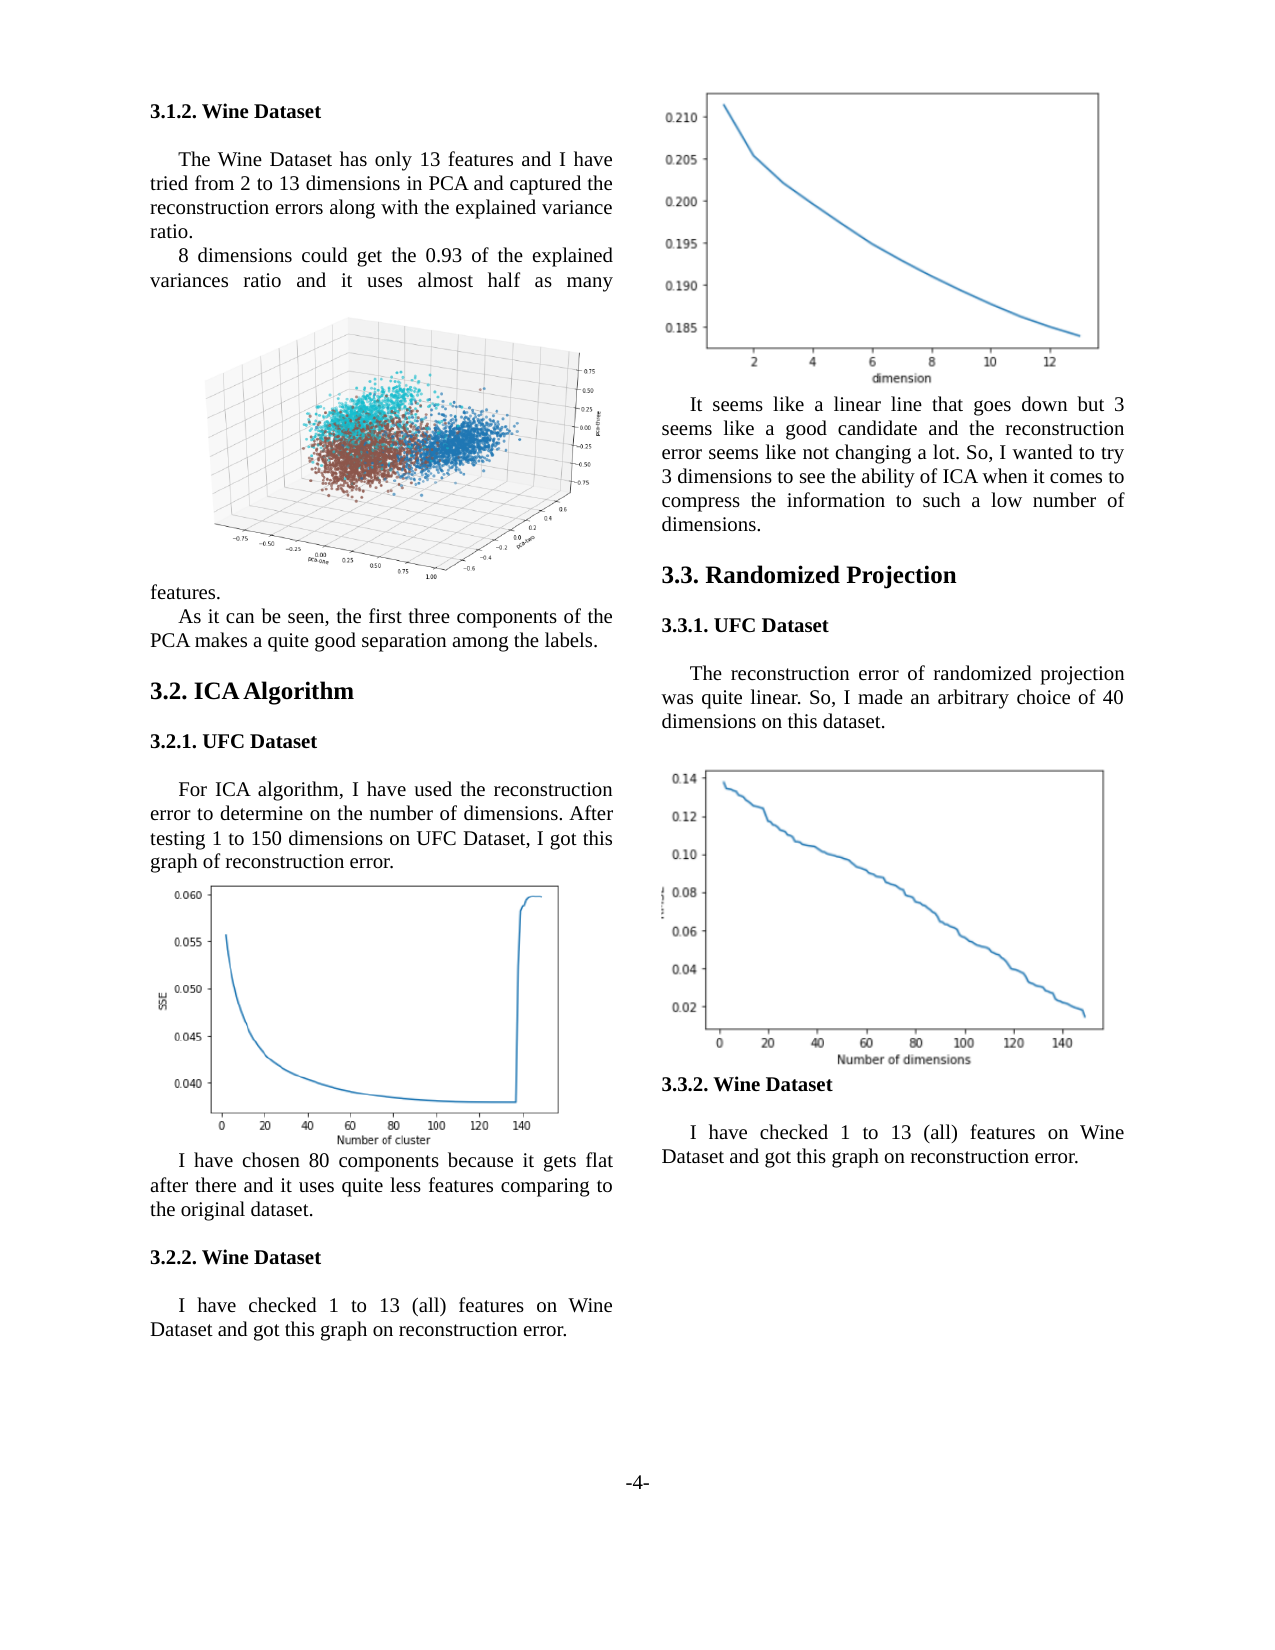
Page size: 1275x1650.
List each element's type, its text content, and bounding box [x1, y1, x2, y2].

text The reconstruction error of randomized projection was quite linear. So, I made an arbitrary choice of 40 dimensions on this dataset. [661, 661, 1125, 733]
subtitle 3.3. Randomized Projection [661, 560, 1125, 589]
text It seems like a linear line that goes down but 3 seems like a good candidate and the reconstruction error seems like not changing a lot. So, I wanted to try 3 dimensions to see the ability of ICA when it comes to compress the information to such a low number of dimensions. [661, 392, 1125, 536]
text [661, 757, 1125, 761]
text I have checked 1 to 13 (all) features on Wine Dataset and got this graph on reconstruction error. [661, 1120, 1125, 1168]
text 3.3.2. Wine Dataset [661, 1072, 1125, 1096]
text 8 dimensions could get the 0.93 of the explained variances ratio and it uses almost half as many [150, 243, 613, 311]
text 3.1.2. Wine Dataset [150, 99, 613, 123]
text As it can be seen, the first three components of the PCA makes a quite good separation among the labels. [150, 604, 613, 652]
text For ICA algorithm, I have used the reconstruction error to determine on the number of dimensions. After testing 1 to 150 dimensions on UFC Dataset, I got this graph of reconstruction error. [150, 777, 613, 873]
text 3.3.1. UFC Dataset [661, 613, 1125, 637]
text features. [150, 580, 613, 604]
text 3.2.2. Wine Dataset [150, 1245, 613, 1269]
text I have checked 1 to 13 (all) features on Wine Dataset and got this graph on reconstruction error. [150, 1293, 613, 1341]
text I have chosen 80 components because it gets flat after there and it uses quite less features comparing to the original dataset. [150, 873, 613, 1221]
subtitle 3.2. ICA Algorithm [150, 676, 613, 705]
text 3.2.1. UFC Dataset [150, 729, 613, 753]
text The Wine Dataset has only 13 features and I have tried from 2 to 13 dimensions in PCA and captured the reconstruction errors along with the explained variance ratio. [150, 147, 613, 243]
